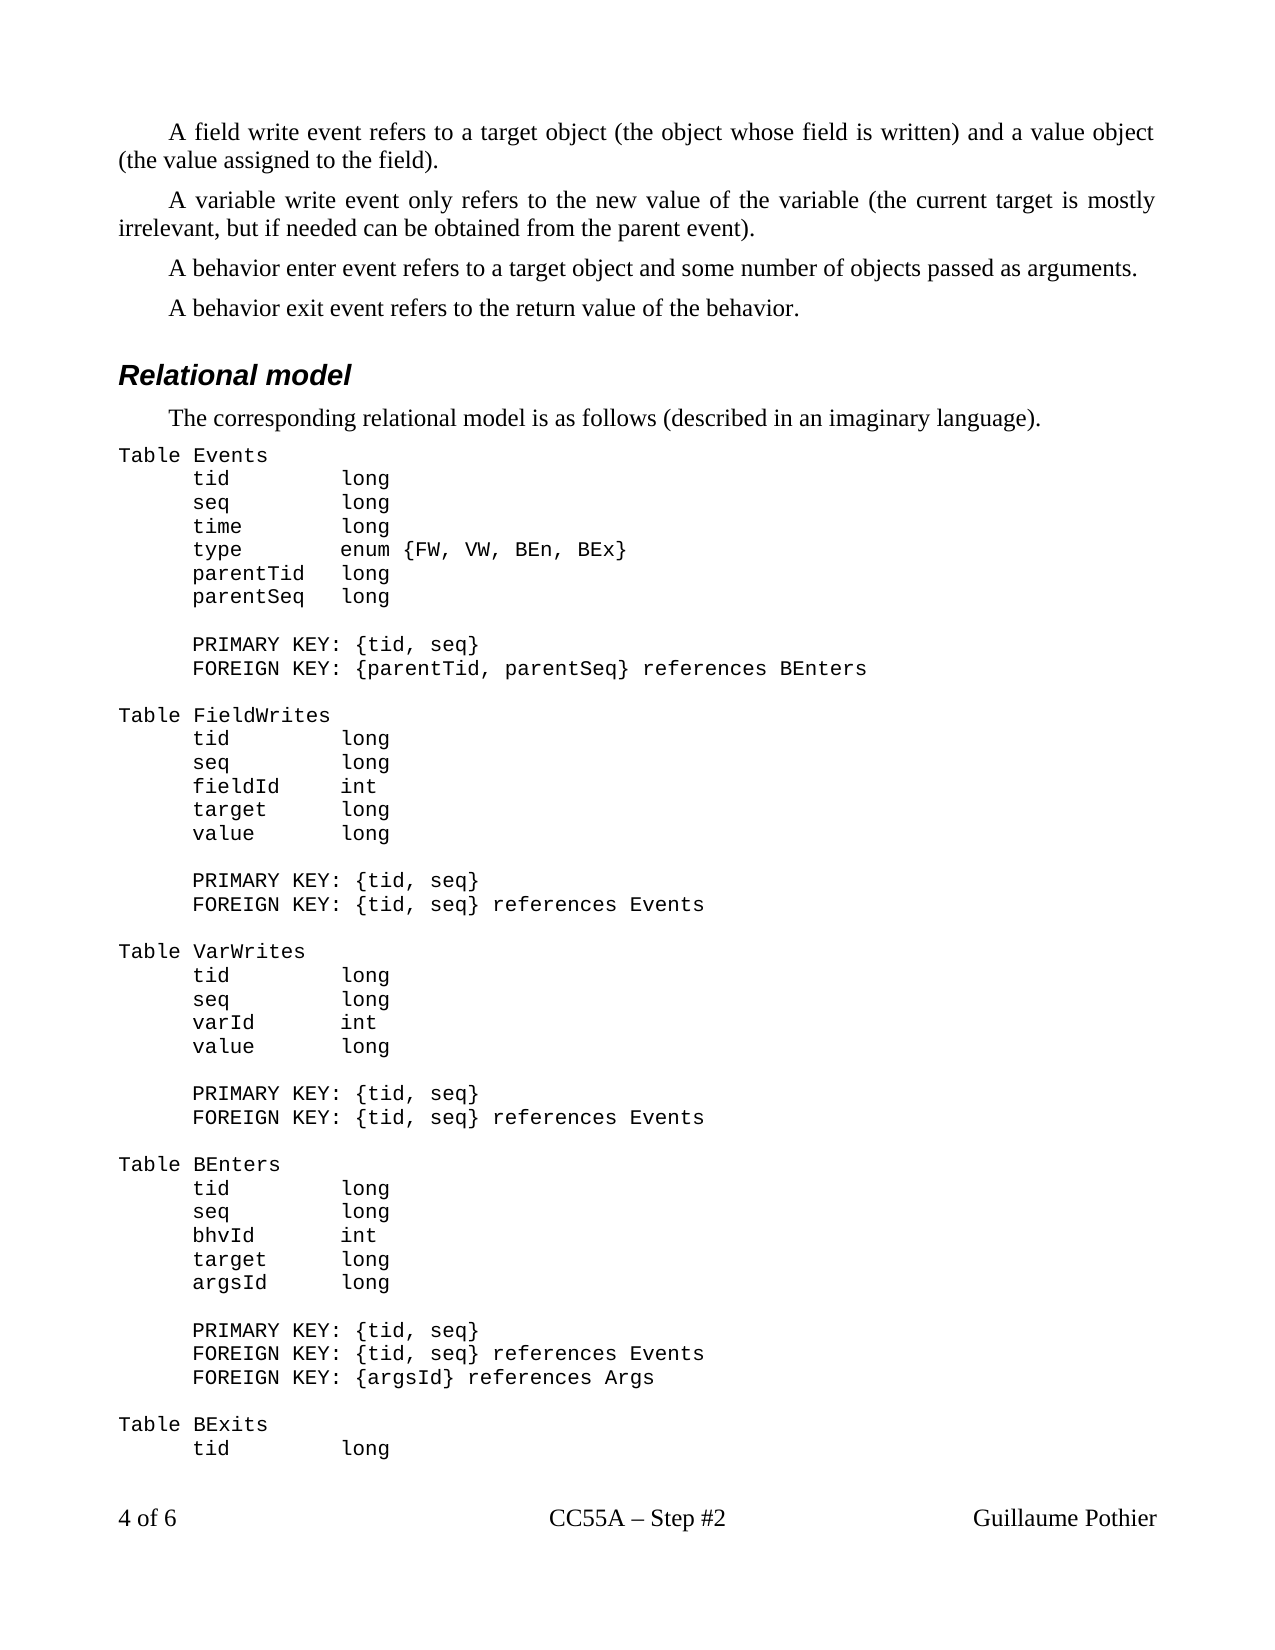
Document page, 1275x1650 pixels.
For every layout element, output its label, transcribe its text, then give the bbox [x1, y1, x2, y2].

text value long [118, 1036, 1157, 1059]
text time long [118, 516, 1157, 539]
text A behavior exit event refers to the return value of the behavior. [118, 294, 1157, 322]
text PRIMARY KEY: {tid, seq} [118, 1319, 1157, 1343]
text tid long [118, 1178, 1157, 1201]
text The corresponding relational model is as follows (described in an imaginary language). [118, 404, 1157, 432]
text FOREIGN KEY: {parentTid, parentSeq} references BEnters [118, 657, 1157, 681]
text FOREIGN KEY: {tid, seq} references Events [118, 1343, 1157, 1367]
text A variable write event only refers to the new value of the variable (the current target is mostly irrelevant, but if needed can be obtained from the parent event). [118, 186, 1157, 241]
text target long [118, 1249, 1157, 1272]
text bhvId int [118, 1225, 1157, 1249]
text FOREIGN KEY: {tid, seq} references Events [118, 1107, 1157, 1130]
text Table BExits [118, 1414, 1157, 1438]
text PRIMARY KEY: {tid, seq} [118, 634, 1157, 657]
subtitle Relational model [118, 359, 1157, 392]
text FOREIGN KEY: {tid, seq} references Events [118, 894, 1157, 918]
text type enum {FW, VW, BEn, BEx} [118, 539, 1157, 563]
text A field write event refers to a target object (the object whose field is written) and a value object (the value assigned to the field). [118, 118, 1157, 173]
text Table Events [118, 445, 1157, 468]
text argsId long [118, 1272, 1157, 1296]
text value long [118, 823, 1157, 847]
text seq long [118, 988, 1157, 1012]
text Table BEnters [118, 1154, 1157, 1178]
text seq long [118, 1201, 1157, 1225]
text PRIMARY KEY: {tid, seq} [118, 870, 1157, 894]
text parentTid long [118, 563, 1157, 587]
text target long [118, 799, 1157, 823]
text tid long [118, 1438, 1157, 1461]
text A behavior enter event refers to a target object and some number of objects passed as arguments. [118, 254, 1157, 282]
text seq long [118, 752, 1157, 776]
text Table FieldWrites [118, 705, 1157, 728]
text fieldId int [118, 776, 1157, 799]
text Table VarWrites [118, 941, 1157, 965]
text tid long [118, 728, 1157, 752]
text parentSeq long [118, 587, 1157, 610]
text FOREIGN KEY: {argsId} references Args [118, 1367, 1157, 1391]
text varId int [118, 1012, 1157, 1036]
text PRIMARY KEY: {tid, seq} [118, 1083, 1157, 1107]
text seq long [118, 492, 1157, 516]
text tid long [118, 965, 1157, 988]
text tid long [118, 468, 1157, 492]
